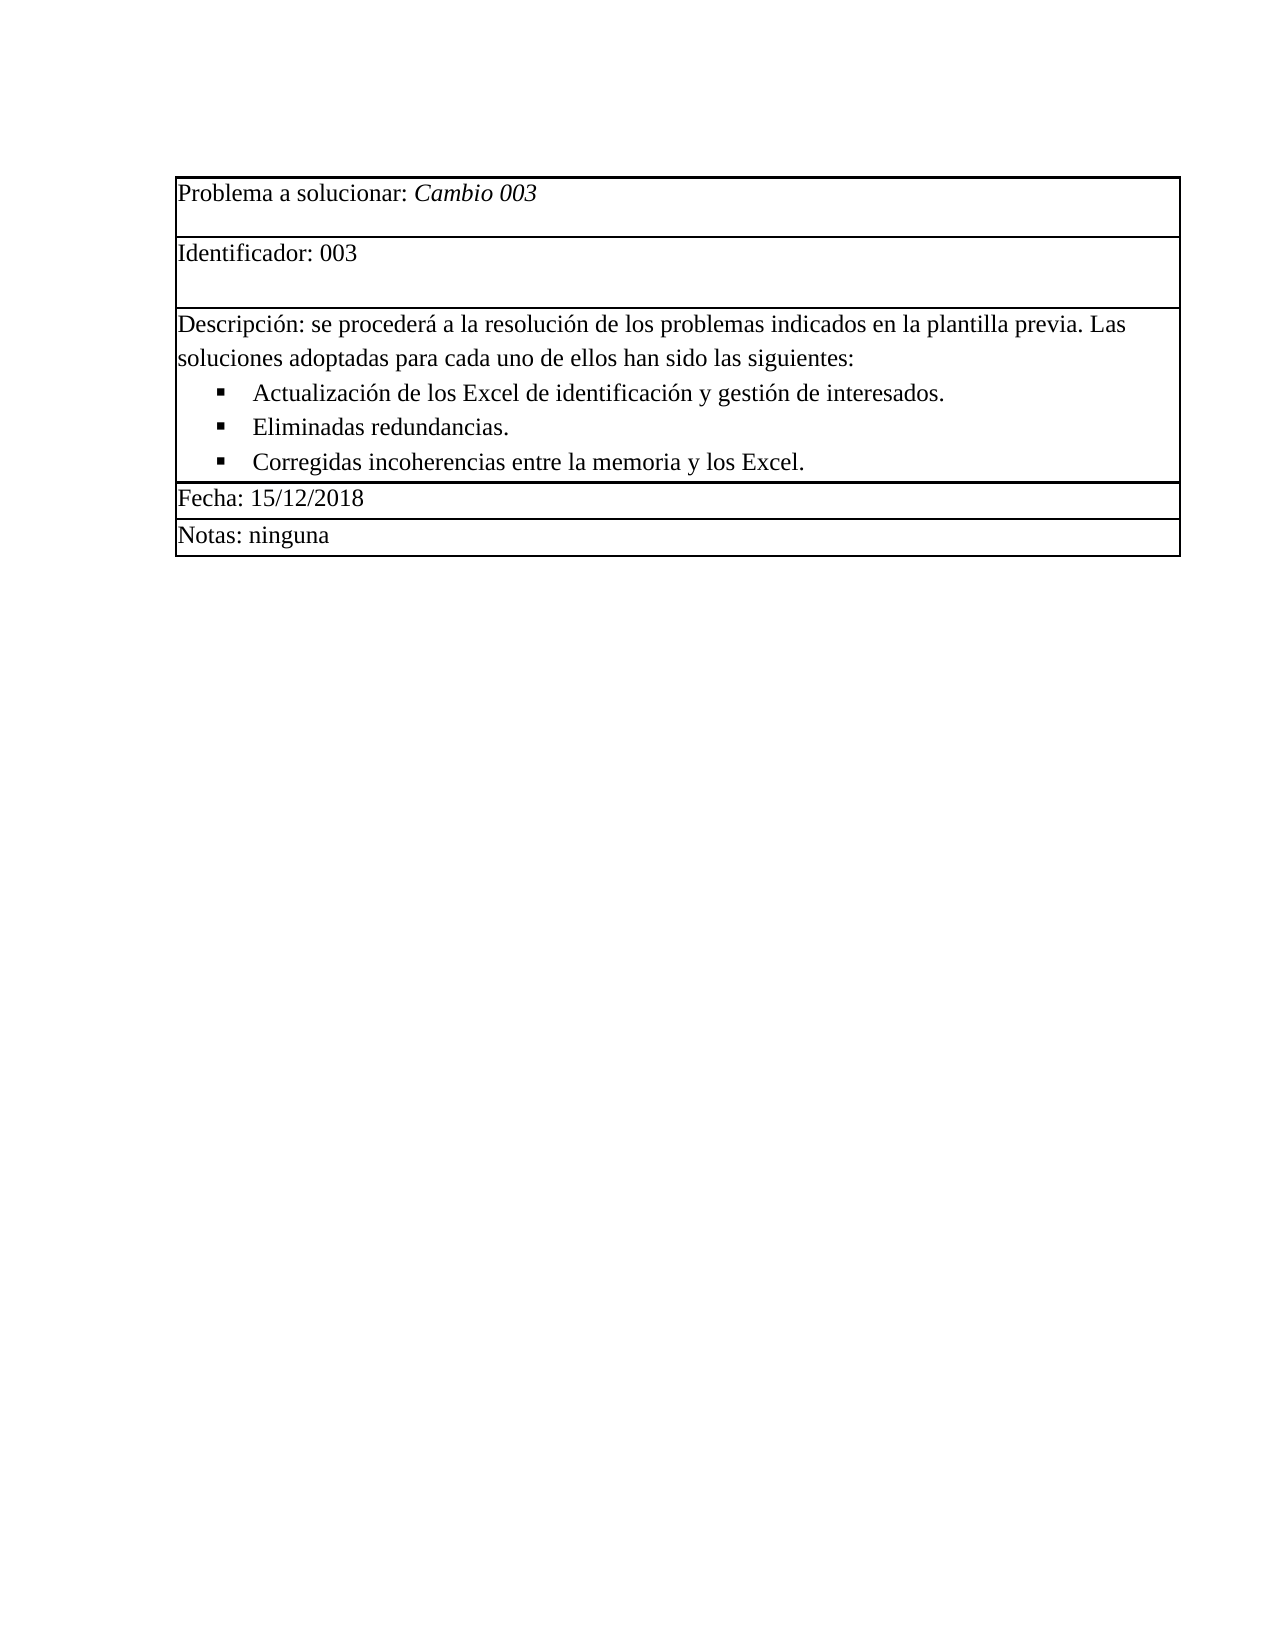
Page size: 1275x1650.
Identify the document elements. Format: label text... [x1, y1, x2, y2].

table_cell Fecha: 15/12/2018 [177, 484, 1179, 518]
table_cell Descripción: se procederá a la resolución de los problemas indicados en la plantilla previa. Las soluciones adoptadas para cada uno de ellos han sido las siguientes: Actualización de los Excel de identificación y gestión de interesados. Eliminadas redundancias. Corregidas incoherencias entre la memoria y los Excel. [177, 309, 1179, 481]
table_cell Identificador: 003 [177, 238, 1179, 307]
table_header Problema a solucionar: Cambio 003 [177, 179, 1179, 236]
table_cell Notas: ninguna [177, 520, 1179, 554]
